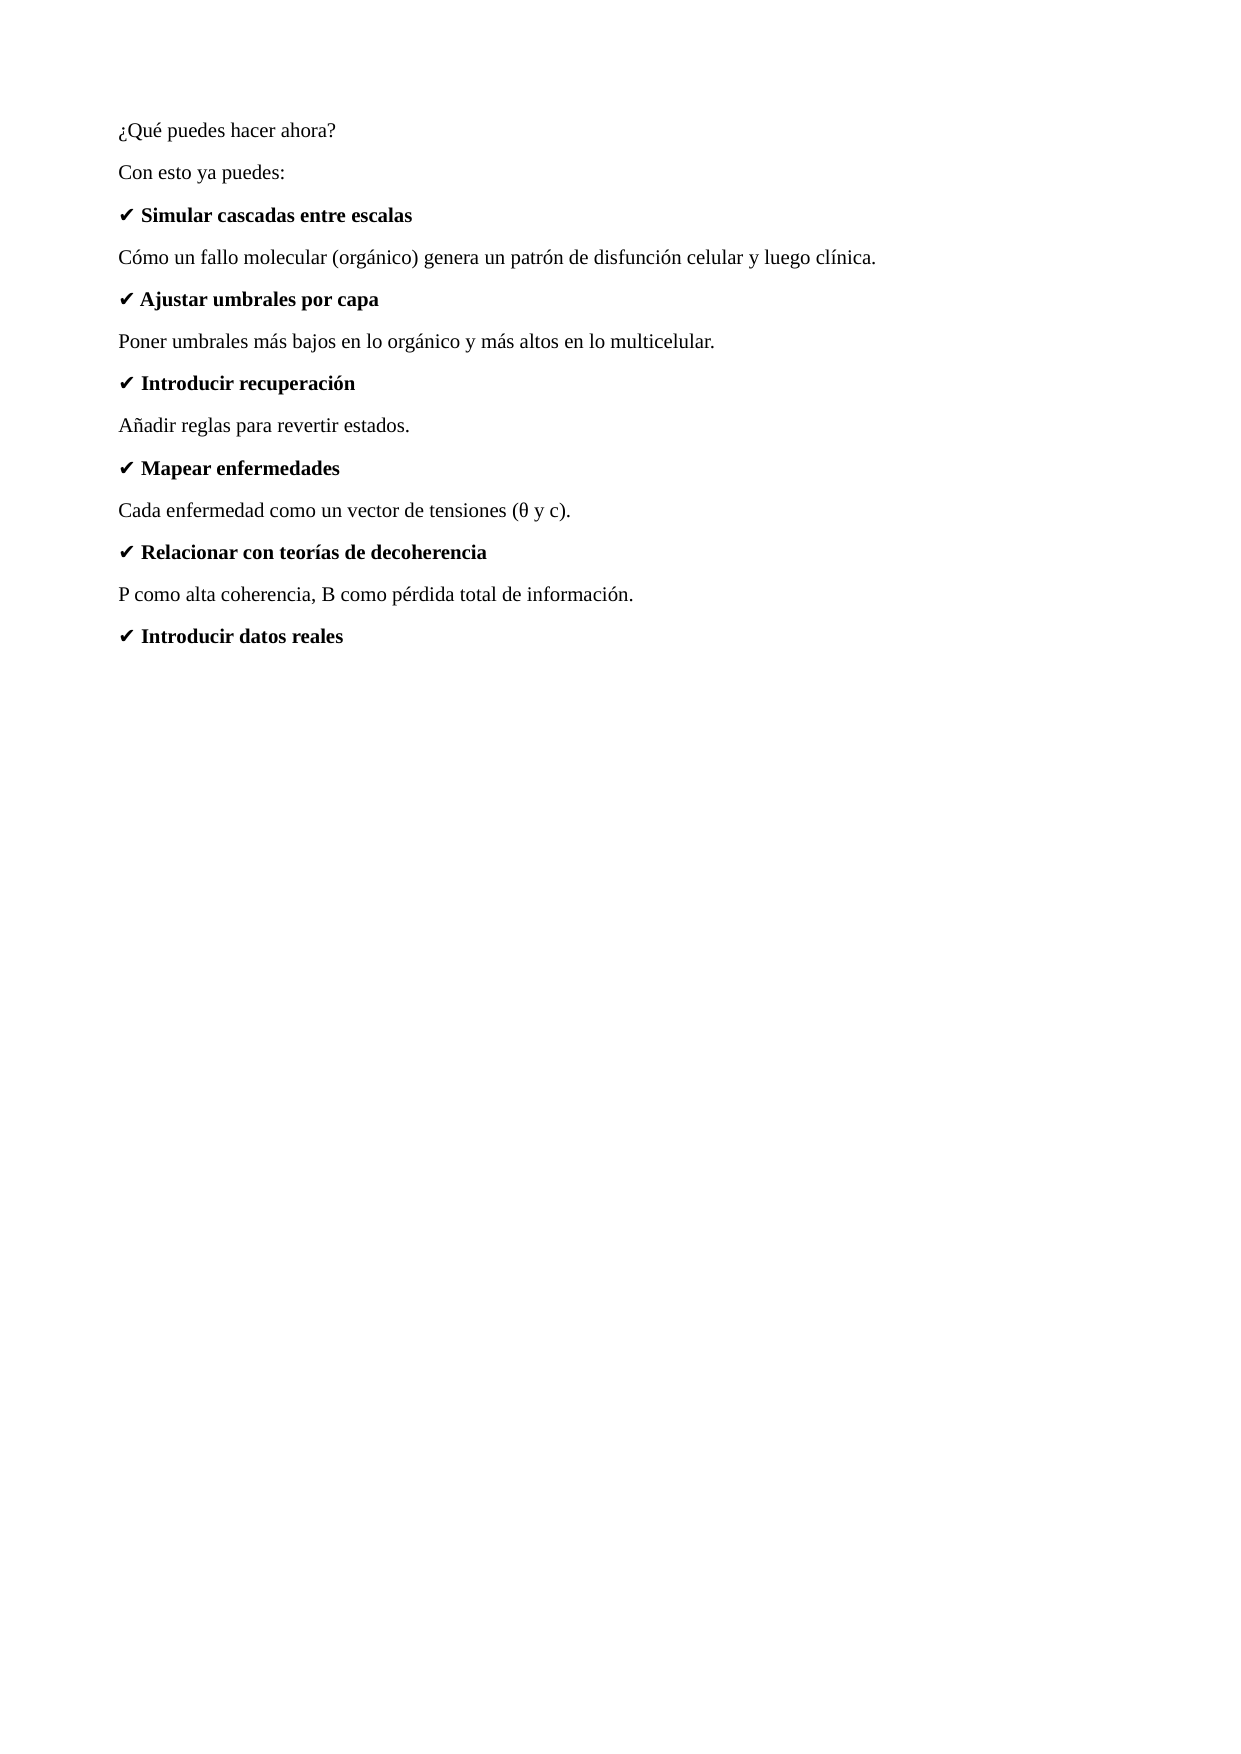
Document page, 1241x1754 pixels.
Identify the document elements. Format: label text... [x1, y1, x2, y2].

text P como alta coherencia, B como pérdida total de información. [118, 582, 1122, 606]
text Poner umbrales más bajos en lo orgánico y más altos en lo multicelular. [118, 329, 1122, 353]
subtitle ✔ Ajustar umbrales por capa [118, 287, 1122, 311]
text Cada enfermedad como un vector de tensiones (θ y c). [118, 498, 1122, 522]
text Con esto ya puedes: [118, 160, 1122, 184]
text Añadir reglas para revertir estados. [118, 413, 1122, 437]
text ¿Qué puedes hacer ahora? [118, 118, 1122, 142]
subtitle ✔ Introducir datos reales [118, 624, 1122, 648]
subtitle ✔ Simular cascadas entre escalas [118, 202, 1122, 227]
text Matrices A obtenidas de interactomas, redes metabólicas, redes tisulares. [118, 667, 1072, 691]
subtitle ✔ Relacionar con teorías de decoherencia [118, 540, 1122, 564]
subtitle ✔ Introducir recuperación [118, 371, 1122, 395]
subtitle ✔ Mapear enfermedades [118, 456, 1122, 480]
text Cómo un fallo molecular (orgánico) genera un patrón de disfunción celular y luego clínica. [118, 245, 1122, 269]
